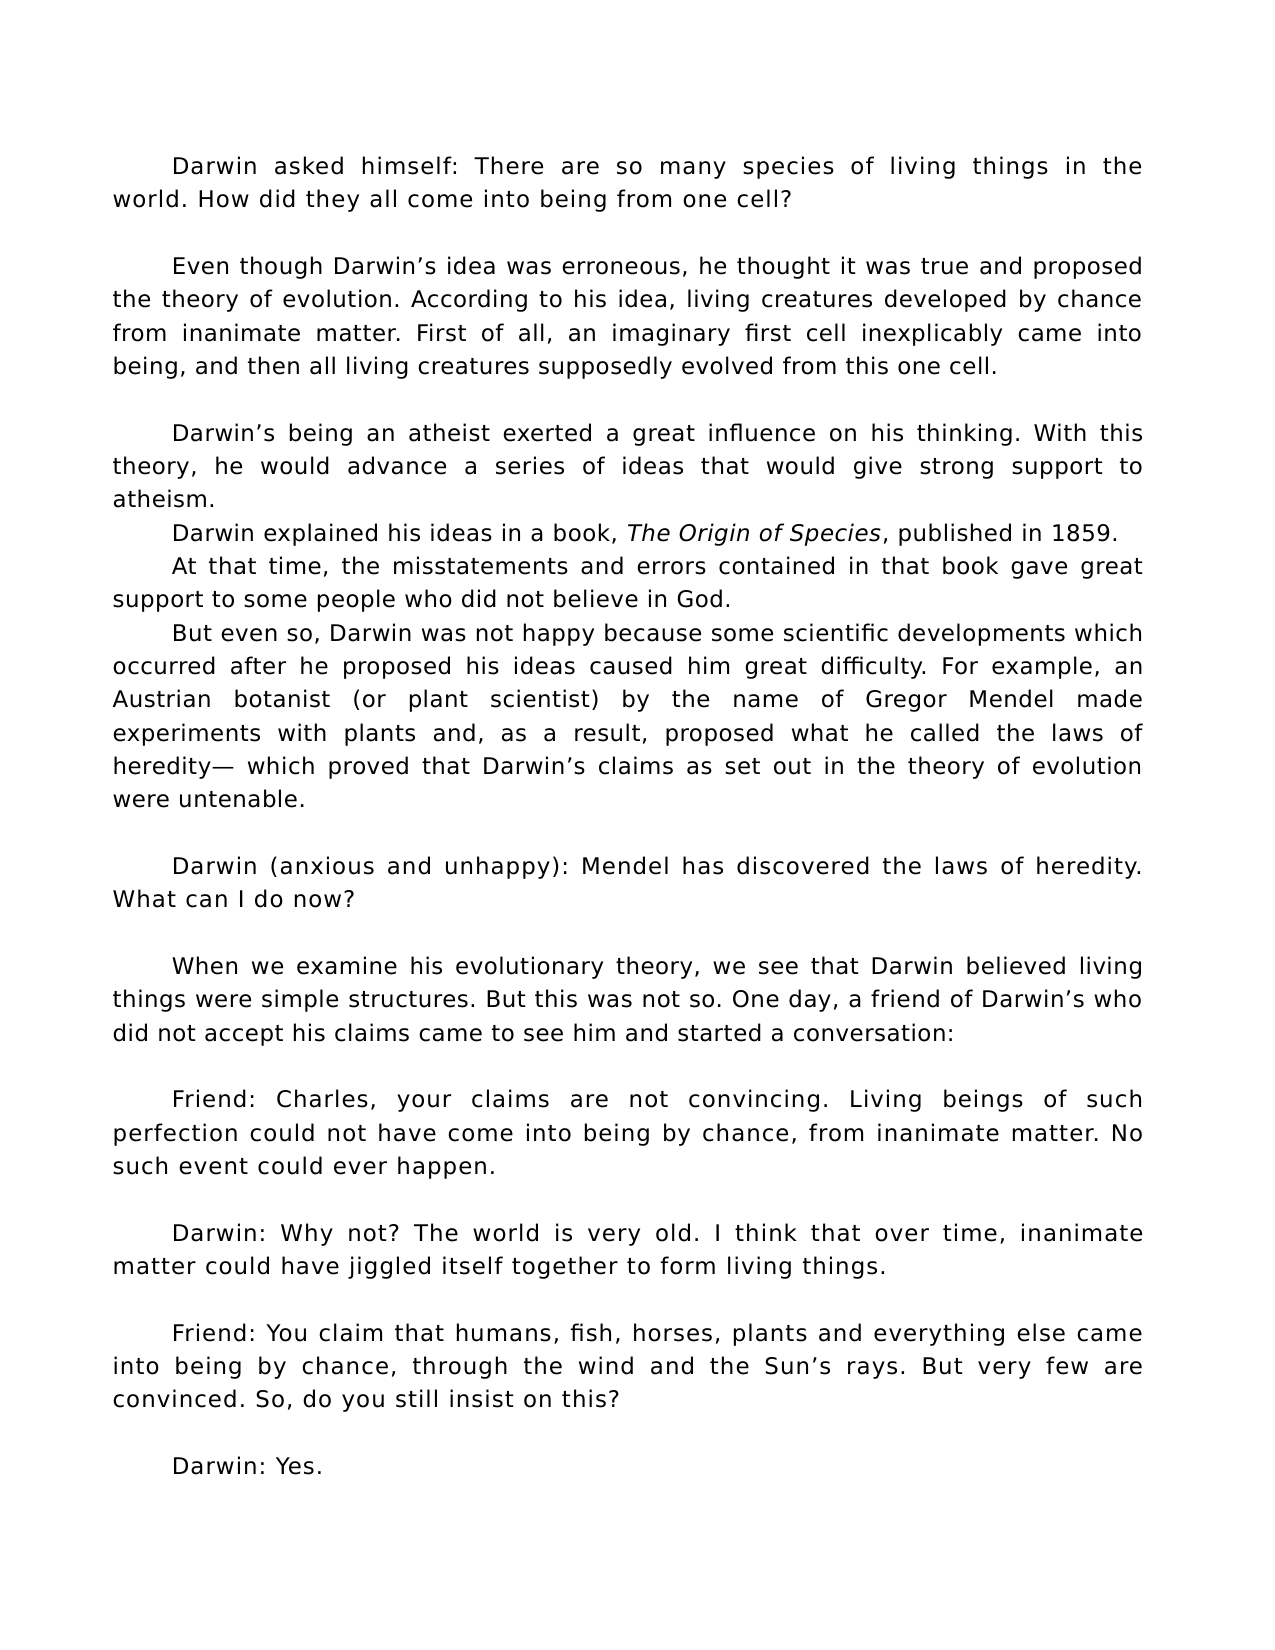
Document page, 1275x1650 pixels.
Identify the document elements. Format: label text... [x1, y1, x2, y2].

text When we examine his evolutionary theory, we see that Darwin believed living things were simple structures. But this was not so. One day, a friend of Darwin’s who did not accept his claims came to see him and started a conversation: [112, 948, 1145, 1048]
text Darwin explained his ideas in a book, The Origin of Species, published in 1859. [112, 514, 1145, 548]
text But even so, Darwin was not happy because some scientific developments which occurred after he proposed his ideas caused him great difficulty. For example, an Austrian botanist (or plant scientist) by the name of Gregor Mendel made experiments with plants and, as a result, proposed what he called the laws of heredity— which proved that Darwin’s claims as set out in the theory of evolution were untenable. [112, 614, 1145, 814]
text Darwin asked himself: There are so many species of living things in the world. How did they all come into being from one cell? [112, 148, 1145, 214]
text Darwin: Why not? The world is very old. I think that over time, inanimate matter could have jiggled itself together to form living things. [112, 1214, 1145, 1281]
text Friend: You claim that humans, fish, horses, plants and everything else came into being by chance, through the wind and the Sun’s rays. But very few are convinced. So, do you still insist on this? [112, 1314, 1145, 1414]
text At that time, the misstatements and errors contained in that book gave great support to some people who did not believe in God. [112, 548, 1145, 614]
text Even though Darwin’s idea was erroneous, he thought it was true and proposed the theory of evolution. According to his idea, living creatures developed by chance from inanimate matter. First of all, an imaginary first cell inexplicably came into being, and then all living creatures supposedly evolved from this one cell. [112, 248, 1145, 381]
text Darwin (anxious and unhappy): Mendel has discovered the laws of heredity. What can I do now? [112, 848, 1145, 914]
text Darwin’s being an atheist exerted a great influence on his thinking. With this theory, he would advance a series of ideas that would give strong support to atheism. [112, 414, 1145, 514]
text Darwin: Yes. [112, 1448, 1145, 1481]
text Friend: Charles, your claims are not convincing. Living beings of such perfection could not have come into being by chance, from inanimate matter. No such event could ever happen. [112, 1081, 1145, 1181]
